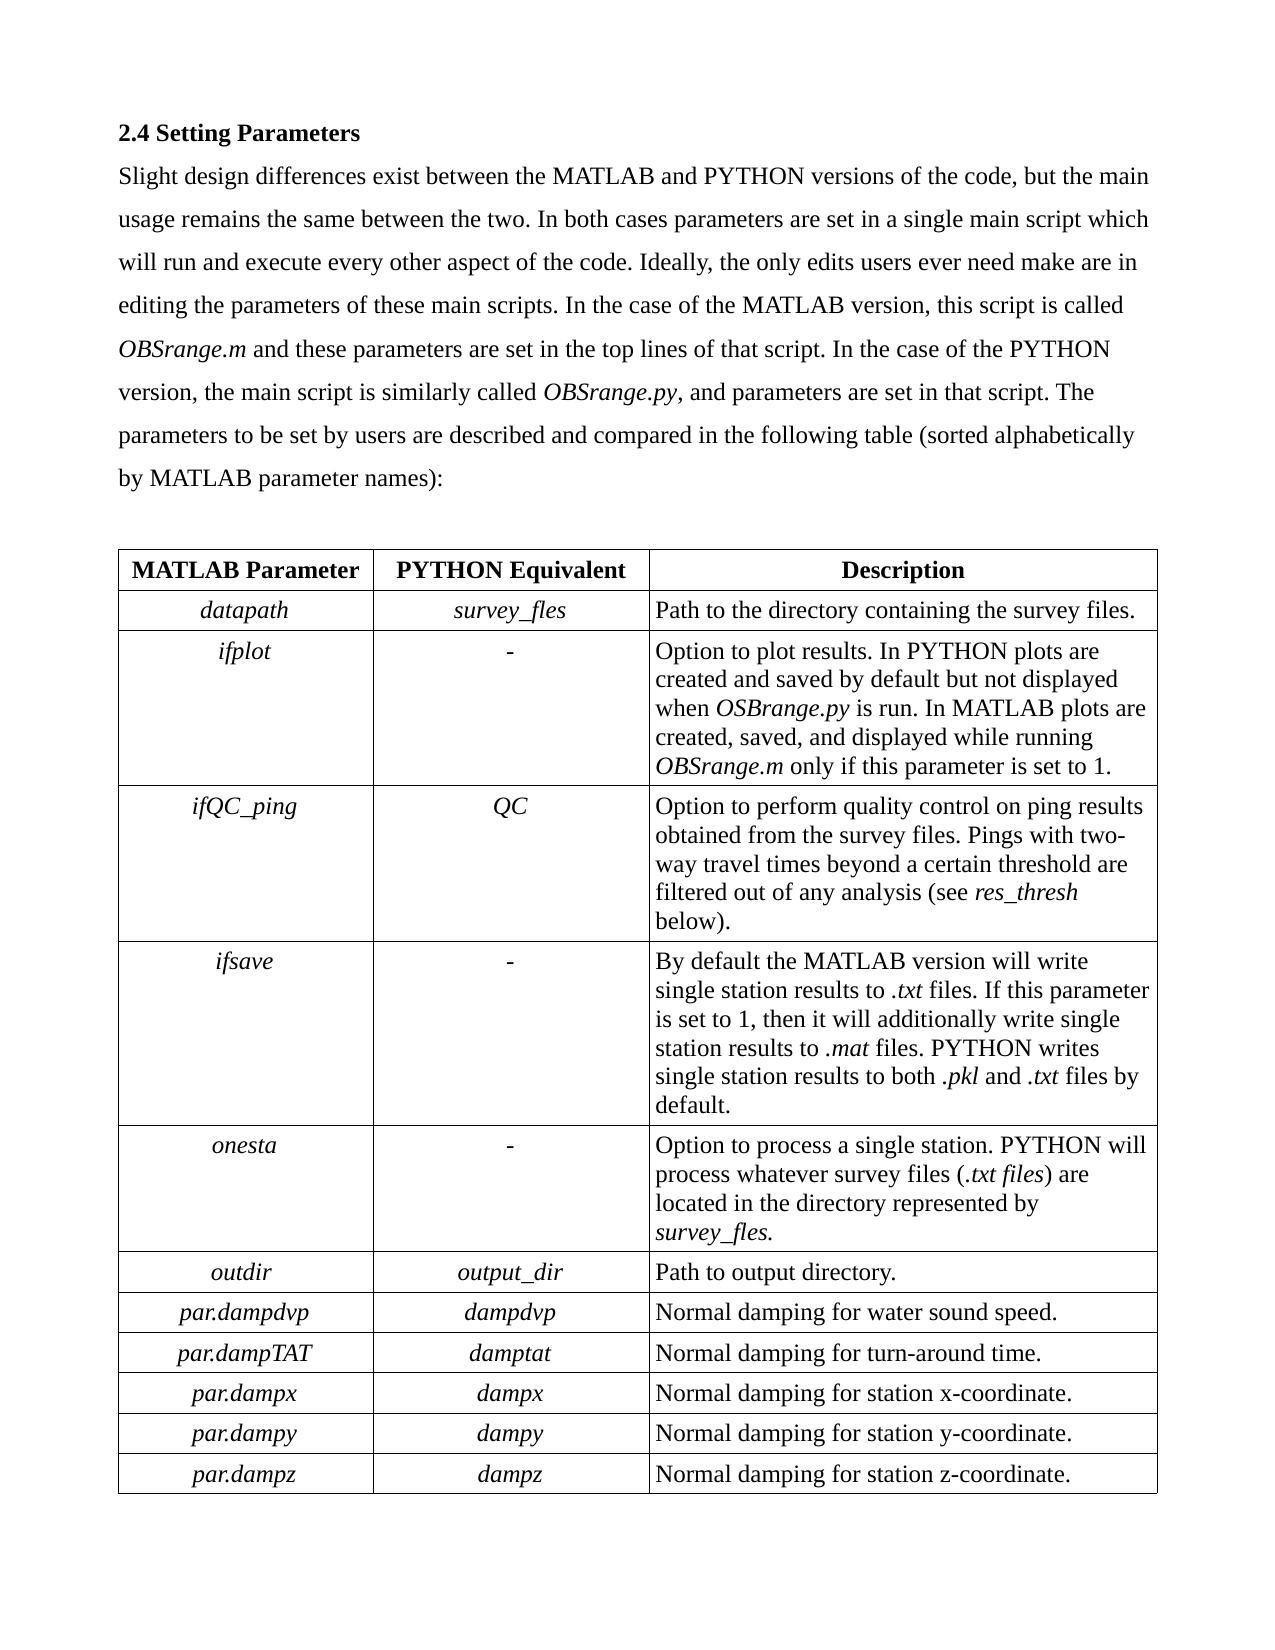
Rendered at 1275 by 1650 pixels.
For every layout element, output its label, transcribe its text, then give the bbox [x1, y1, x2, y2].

table_cell ifQC_ping [119, 786, 373, 941]
table_cell ifplot [119, 631, 373, 785]
table_cell Option to perform quality control on ping results obtained from the survey files. Pings with two-way travel times beyond a certain threshold are filtered out of any analysis (see res_thresh below). [650, 786, 1157, 941]
table_cell dampdvp [374, 1293, 649, 1332]
table_cell dampy [374, 1414, 649, 1453]
table_cell Option to plot results. In PYTHON plots are created and saved by default but not displayed when OSBrange.py is run. In MATLAB plots are created, saved, and displayed while running OBSrange.m only if this parameter is set to 1. [650, 631, 1157, 785]
table_cell Normal damping for turn-around time. [650, 1333, 1157, 1372]
text Slight design differences exist between the MATLAB and PYTHON versions of the code, but the main usage remains the same between the two. In both cases parameters are set in a single main script which will run and execute every other aspect of the code. Ideally, the only edits users ever need make are in editing the parameters of these main scripts. In the case of the MATLAB version, this script is called OBSrange.m and these parameters are set in the top lines of that script. In the case of the PYTHON version, the main script is similarly called OBSrange.py, and parameters are set in that script. The parameters to be set by users are described and compared in the following table (sorted alphabetically by MATLAB parameter names): [118, 161, 1157, 492]
table_cell par.dampz [119, 1454, 373, 1493]
table_header PYTHON Equivalent [374, 550, 649, 590]
table_cell output_dir [374, 1252, 649, 1292]
table_cell par.dampy [119, 1414, 373, 1453]
table_cell par.dampTAT [119, 1333, 373, 1372]
text 2.4 Setting Parameters [118, 118, 1157, 147]
table_cell - [374, 631, 649, 785]
table_cell QC [374, 786, 649, 941]
table_cell dampz [374, 1454, 649, 1493]
table_cell By default the MATLAB version will write single station results to .txt files. If this parameter is set to 1, then it will additionally write single station results to .mat files. PYTHON writes single station results to both .pkl and .txt files by default. [650, 942, 1157, 1125]
table_cell Option to process a single station. PYTHON will process whatever survey files (.txt files) are located in the directory represented by survey_fles. [650, 1126, 1157, 1251]
table_cell - [374, 942, 649, 1125]
table_cell Normal damping for water sound speed. [650, 1293, 1157, 1332]
table_header MATLAB Parameter [119, 550, 373, 590]
table_cell Normal damping for station x-coordinate. [650, 1373, 1157, 1412]
table_cell par.dampdvp [119, 1293, 373, 1332]
table_cell damptat [374, 1333, 649, 1372]
table_cell survey_fles [374, 591, 649, 630]
table_cell Path to output directory. [650, 1252, 1157, 1292]
table_cell datapath [119, 591, 373, 630]
table_cell ifsave [119, 942, 373, 1125]
table_cell dampx [374, 1373, 649, 1412]
table_cell Path to the directory containing the survey files. [650, 591, 1157, 630]
table_cell outdir [119, 1252, 373, 1292]
table_cell Normal damping for station z-coordinate. [650, 1454, 1157, 1493]
table_cell Normal damping for station y-coordinate. [650, 1414, 1157, 1453]
table_cell - [374, 1126, 649, 1251]
table_cell onesta [119, 1126, 373, 1251]
table_cell par.dampx [119, 1373, 373, 1412]
table_header Description [650, 550, 1157, 590]
